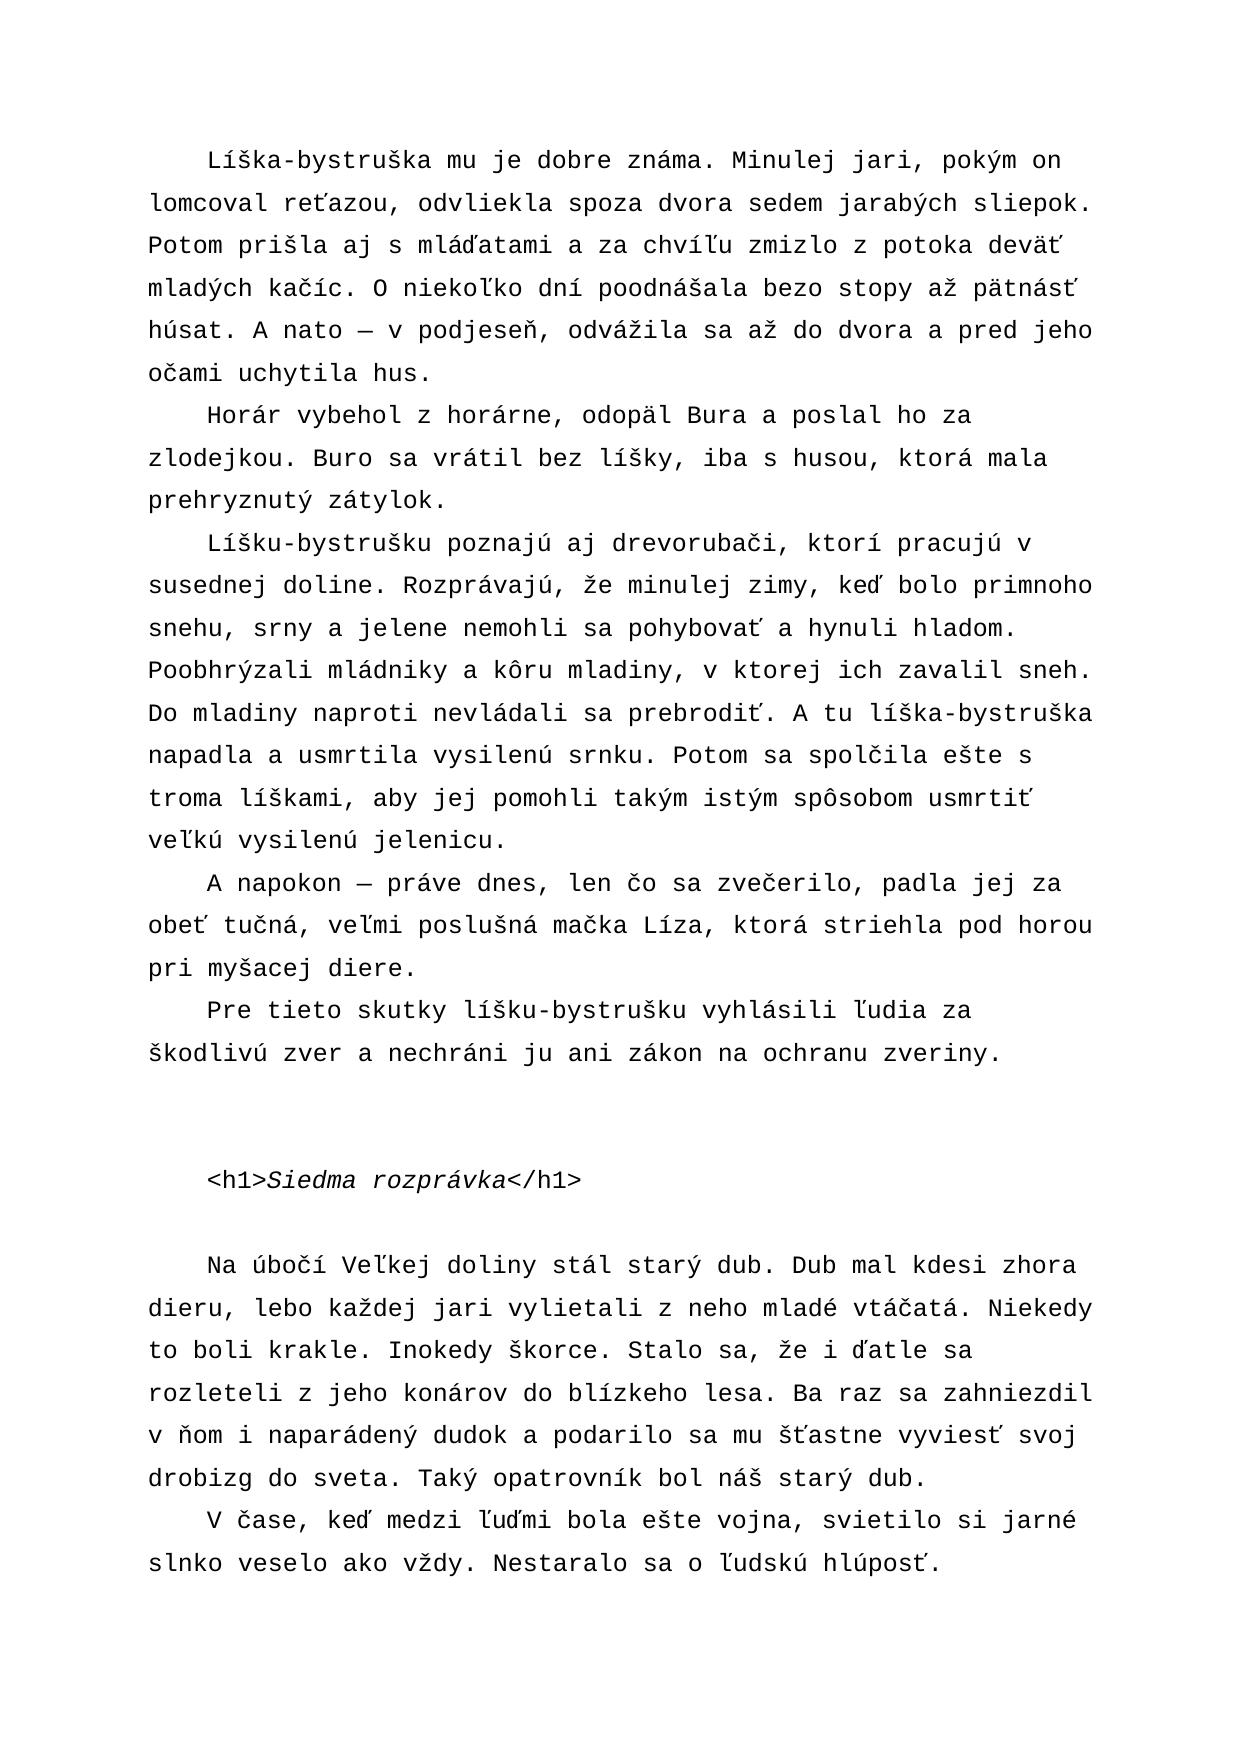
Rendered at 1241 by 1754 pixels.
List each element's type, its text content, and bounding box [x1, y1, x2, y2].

text Pre tieto skutky líšku-bystrušku vyhlásili ľudia za škodlivú zver a nechráni ju ani zákon na ochranu zveriny. [148, 998, 1093, 1068]
text Horár vybehol z horárne, odopäl Bura a poslal ho za zlodejkou. Buro sa vrátil bez líšky, iba s husou, ktorá mala prehryznutý zátylok. [148, 403, 1093, 516]
text Líška-bystruška mu je dobre známa. Minulej jari, pokým on lomcoval reťazou, odvliekla spoza dvora sedem jarabých sliepok. Potom prišla aj s mláďatami a za chvíľu zmizlo z potoka deväť mladých kačíc. O niekoľko dní poodnášala bezo stopy až pätnásť húsat. A nato — v podjeseň, odvážila sa až do dvora a pred jeho očami uchytila hus. [148, 148, 1093, 388]
text <h1>Siedma rozprávka</h1> [148, 1168, 1093, 1196]
text Líšku-bystrušku poznajú aj drevorubači, ktorí pracujú v susednej doline. Rozprávajú, že minulej zimy, keď bolo primnoho snehu, srny a jelene nemohli sa pohybovať a hynuli hladom. Poobhrýzali mládniky a kôru mladiny, v ktorej ich zavalil sneh. Do mladiny naproti nevládali sa prebrodiť. A tu líška-bystruška napadla a usmrtila vysilenú srnku. Potom sa spolčila ešte s troma líškami, aby jej pomohli takým istým spôsobom usmrtiť veľkú vysilenú jelenicu. [148, 530, 1093, 856]
text A napokon — práve dnes, len čo sa zvečerilo, padla jej za obeť tučná, veľmi poslušná mačka Líza, ktorá striehla pod horou pri myšacej diere. [148, 870, 1093, 983]
text Na úbočí Veľkej doliny stál starý dub. Dub mal kdesi zhora dieru, lebo každej jari vylietali z neho mladé vtáčatá. Niekedy to boli krakle. Inokedy škorce. Stalo sa, že i ďatle sa rozleteli z jeho konárov do blízkeho lesa. Ba raz sa zahniezdil v ňom i naparádený dudok a podarilo sa mu šťastne vyviesť svoj drobizg do sveta. Taký opatrovník bol náš starý dub. [148, 1253, 1093, 1493]
text V čase, keď medzi ľuďmi bola ešte vojna, svietilo si jarné slnko veselo ako vždy. Nestaralo sa o ľudskú hlúposť. [148, 1508, 1093, 1578]
